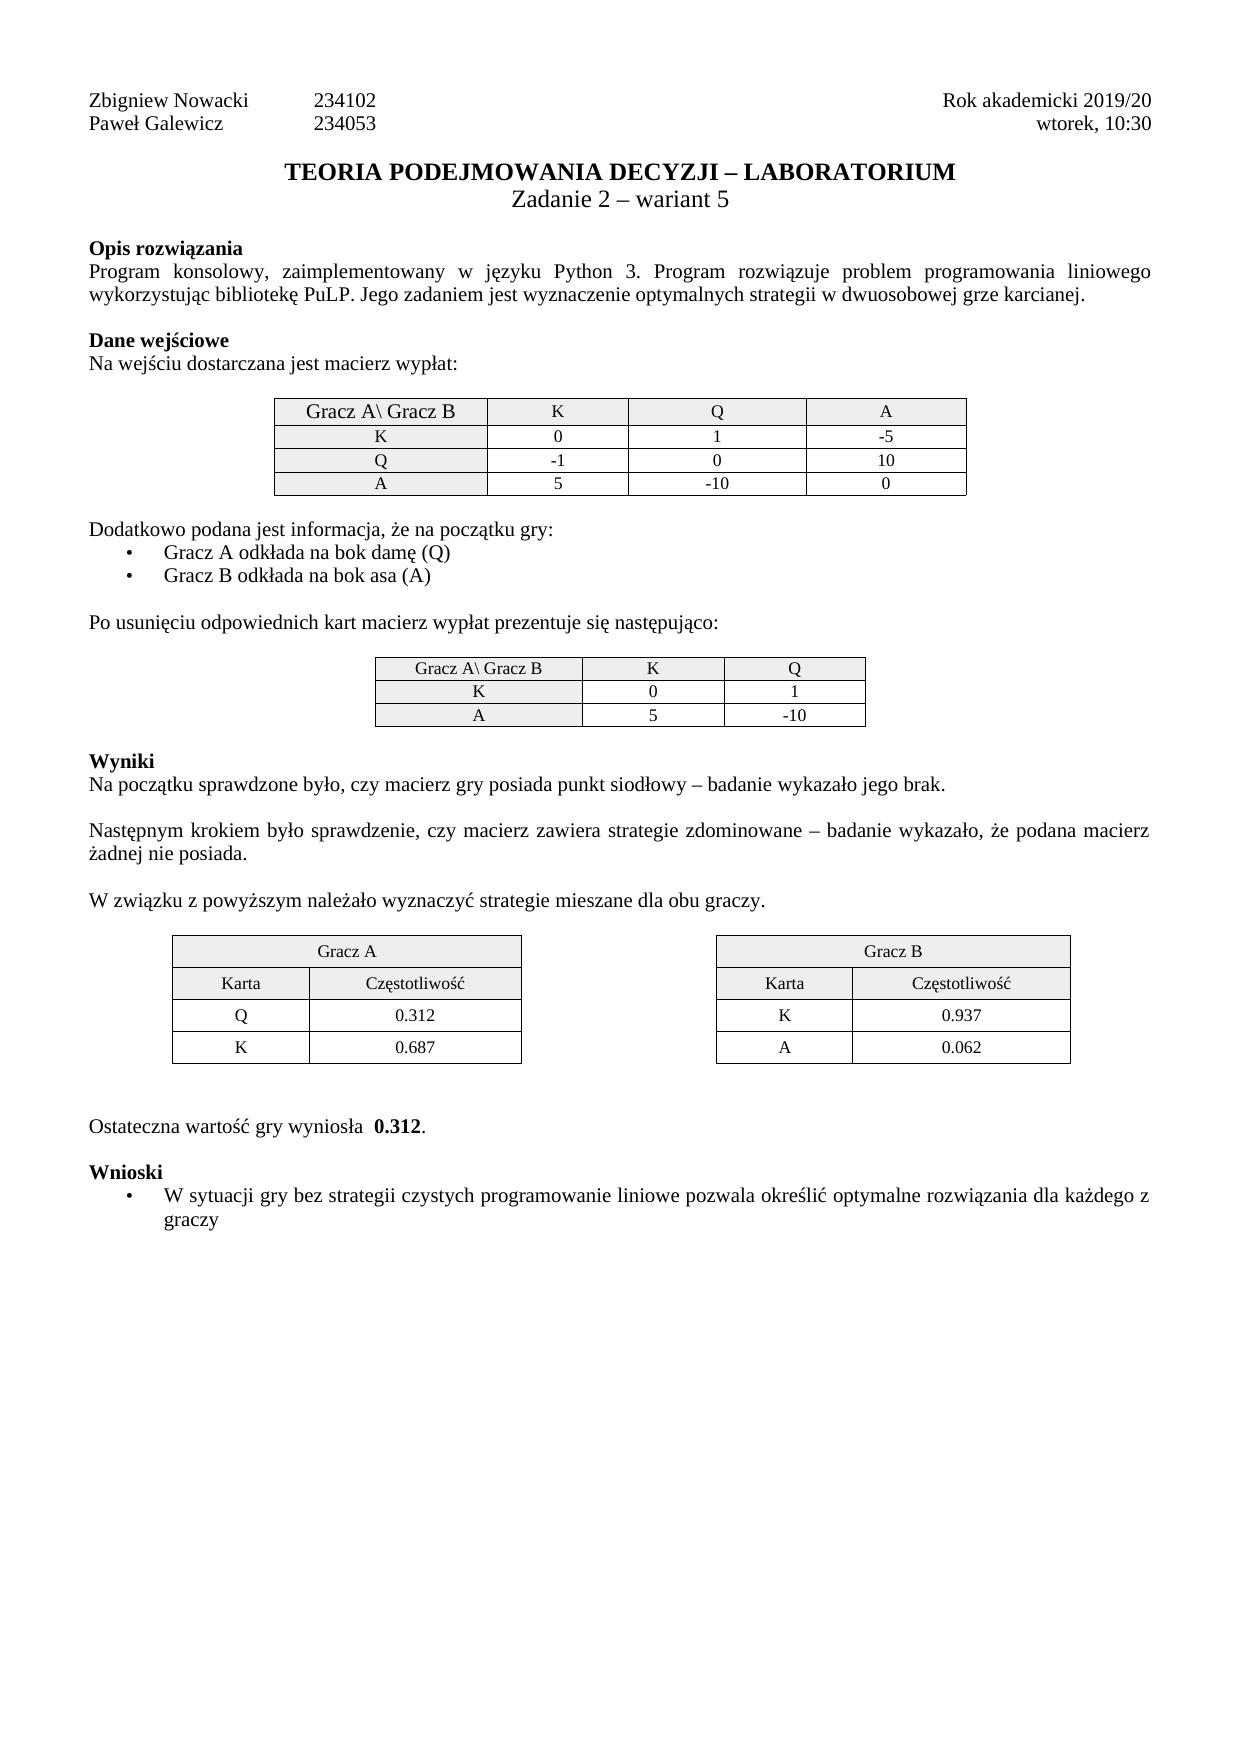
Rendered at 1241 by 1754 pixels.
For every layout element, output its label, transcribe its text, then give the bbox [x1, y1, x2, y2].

text TEORIA PODEJMOWANIA DECYZJI – LABORATORIUM [88, 158, 1152, 186]
text Na początku sprawdzone było, czy macierz gry posiada punkt siodłowy – badanie wykazało jego brak. [88, 773, 1152, 796]
table_cell 1 [629, 426, 806, 448]
table_header Gracz A [173, 936, 521, 967]
table_cell 0 [488, 426, 628, 448]
table_header K [488, 399, 628, 425]
table_cell 5 [488, 473, 628, 495]
text W związku z powyższym należało wyznaczyć strategie mieszane dla obu graczy. [88, 888, 1152, 912]
table_cell K [275, 426, 487, 448]
table_cell -10 [725, 704, 865, 726]
text Opis rozwiązania [88, 236, 1152, 259]
table_cell 0.937 [853, 1000, 1070, 1031]
table_cell Q [275, 449, 487, 472]
text Dodatkowo podana jest informacja, że na początku gry: [88, 518, 1152, 541]
list Gracz B odkłada na bok asa (A) [126, 564, 1152, 587]
text Wnioski [88, 1161, 1152, 1184]
table_cell -10 [629, 473, 806, 495]
table_cell 0 [807, 473, 966, 495]
table_header A [807, 399, 966, 425]
table_header K [583, 658, 724, 680]
text Wyniki [88, 750, 1152, 773]
table_cell -1 [488, 449, 628, 472]
text Na wejściu dostarczana jest macierz wypłat: [88, 352, 1152, 375]
table_header Rok akademicki 2019/20 wtorek, 10:30 [620, 89, 1152, 135]
table_cell 10 [807, 449, 966, 472]
table_cell 0.062 [853, 1032, 1070, 1063]
list W sytuacji gry bez strategii czystych programowanie liniowe pozwala określić optymalne rozwiązania dla każdego z graczy [126, 1184, 1152, 1231]
table_header Gracz A\ Gracz B [275, 399, 487, 425]
text Następnym krokiem było sprawdzenie, czy macierz zawiera strategie zdominowane – badanie wykazało, że podana macierz żadnej nie posiada. [88, 819, 1152, 865]
text Ostateczna wartość gry wyniosła 0.312. [88, 1115, 1152, 1138]
table_header Gracz A\ Gracz B [376, 658, 582, 680]
text Dane wejściowe [88, 329, 1152, 352]
table_cell 0 [583, 681, 724, 703]
table_cell Q [173, 1000, 309, 1031]
table_header Zbigniew Nowacki 234102 Paweł Galewicz 234053 [89, 89, 620, 135]
table_cell 0 [629, 449, 806, 472]
table_header Gracz B [717, 936, 1070, 967]
list Gracz A odkłada na bok damę (Q) [126, 541, 1152, 564]
text Program konsolowy, zaimplementowany w języku Python 3. Program rozwiązuje problem programowania liniowego wykorzystując bibliotekę PuLP. Jego zadaniem jest wyznaczenie optymalnych strategii w dwuosobowej grze karcianej. [88, 259, 1152, 306]
table_cell 1 [725, 681, 865, 703]
table_cell Karta [173, 968, 309, 999]
table_cell A [275, 473, 487, 495]
text Po usunięciu odpowiednich kart macierz wypłat prezentuje się następująco: [88, 611, 1152, 634]
table_cell 0.687 [310, 1032, 521, 1063]
table_cell 0.312 [310, 1000, 521, 1031]
table_cell Częstotliwość [310, 968, 521, 999]
table_cell Karta [717, 968, 852, 999]
table_cell A [717, 1032, 852, 1063]
table_cell A [376, 704, 582, 726]
table_cell Częstotliwość [853, 968, 1070, 999]
table_header Q [725, 658, 865, 680]
table_cell 5 [583, 704, 724, 726]
table_cell K [717, 1000, 852, 1031]
table_cell K [173, 1032, 309, 1063]
table_header Q [629, 399, 806, 425]
table_cell K [376, 681, 582, 703]
table_cell -5 [807, 426, 966, 448]
text Zadanie 2 – wariant 5 [88, 186, 1152, 213]
